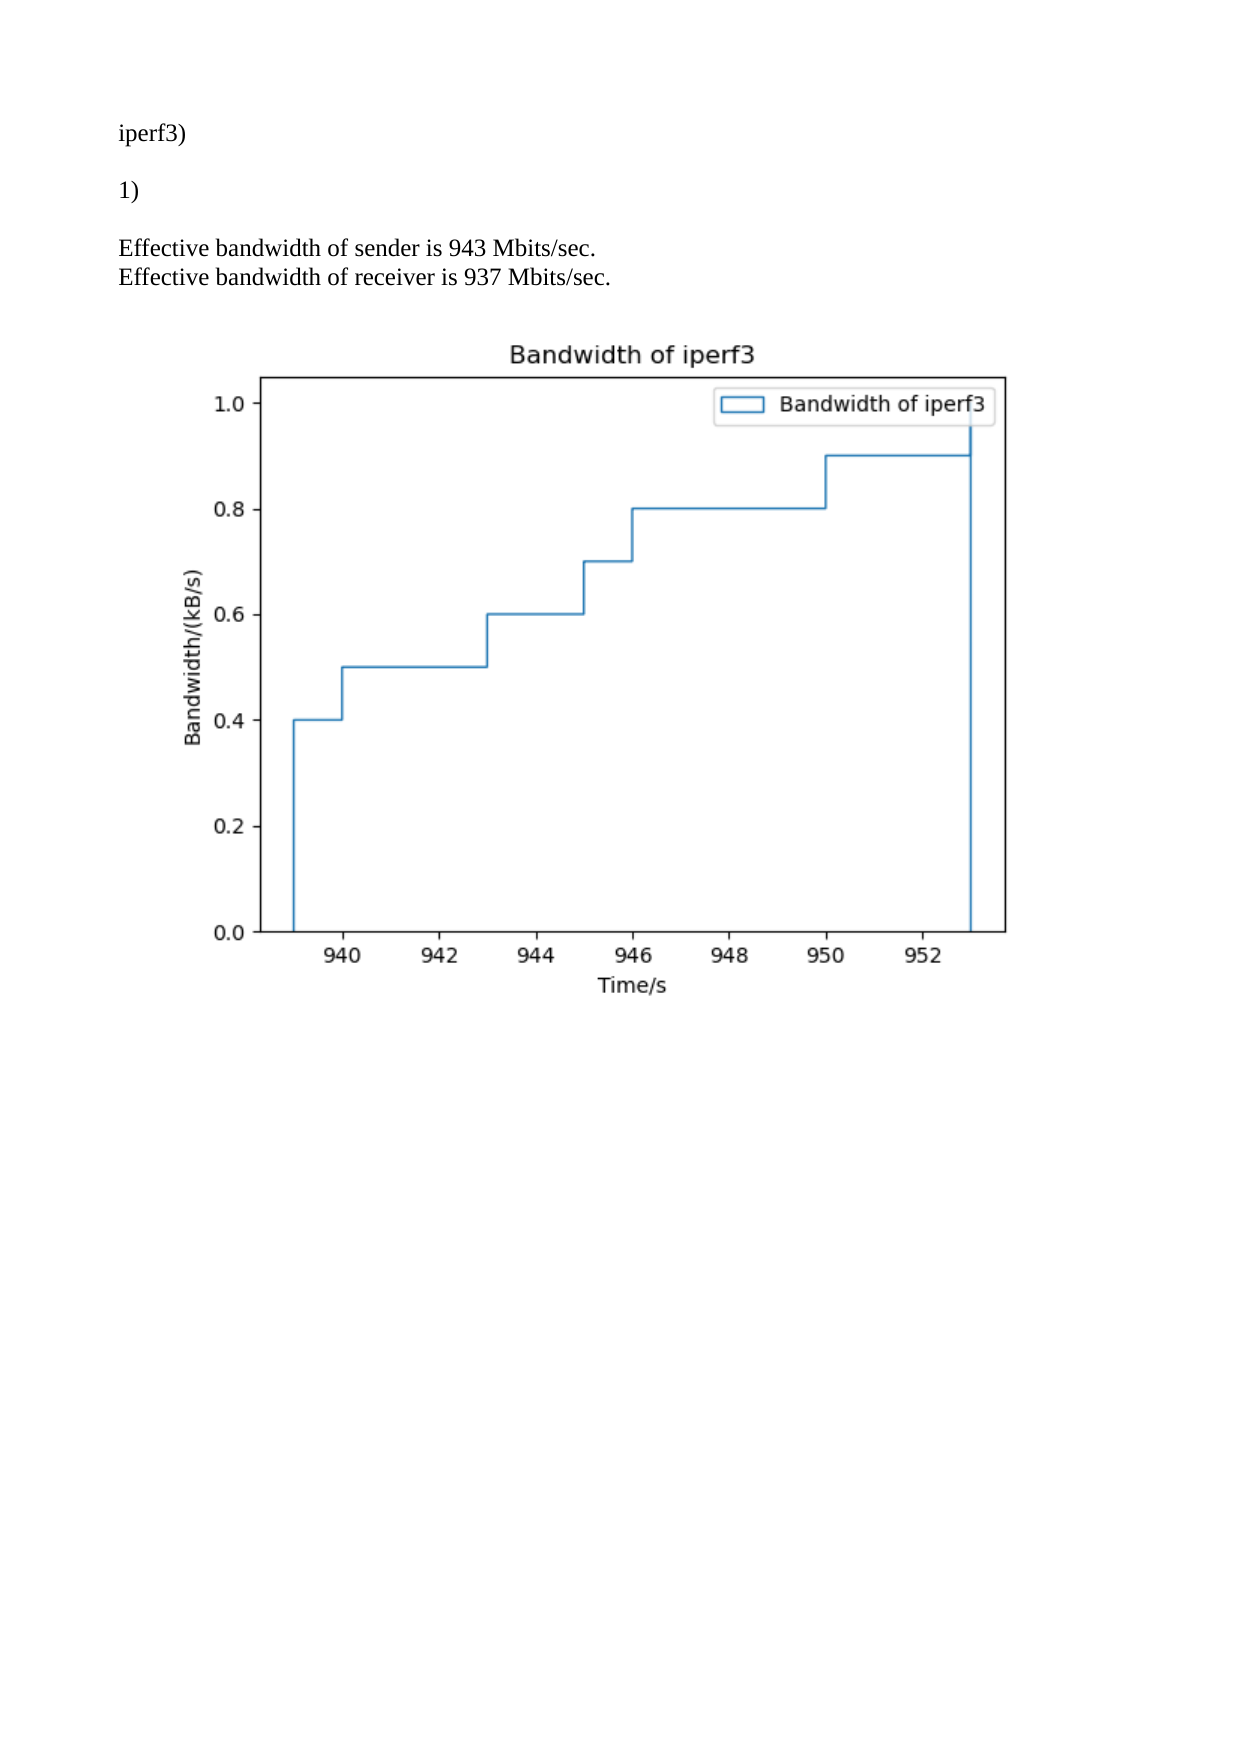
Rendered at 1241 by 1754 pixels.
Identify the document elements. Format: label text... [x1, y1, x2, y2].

text Effective bandwidth of receiver is 937 Mbits/sec. [118, 262, 1122, 291]
text 1) [118, 176, 1122, 204]
text Effective bandwidth of sender is 943 Mbits/sec. [118, 233, 1122, 262]
picture [140, 290, 1100, 1011]
text iperf3) [118, 118, 1122, 147]
